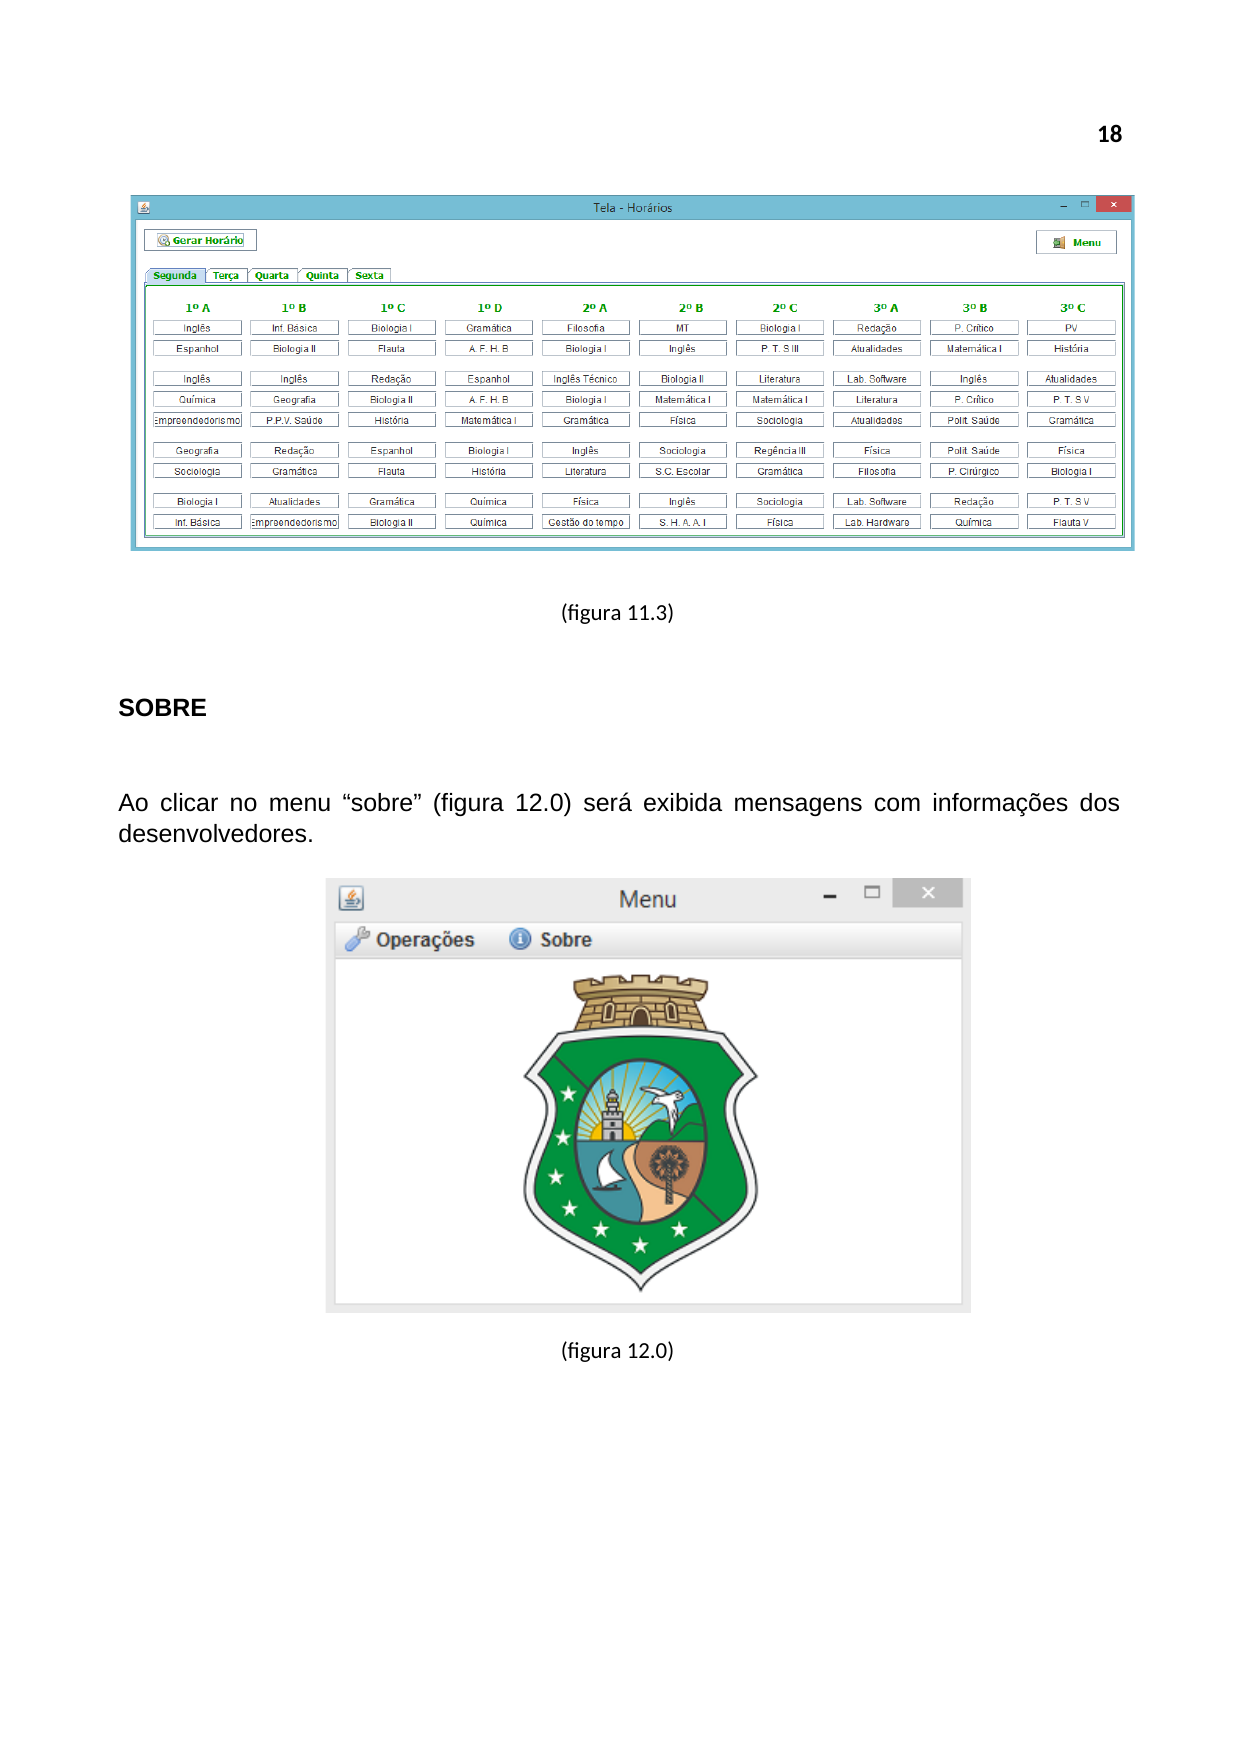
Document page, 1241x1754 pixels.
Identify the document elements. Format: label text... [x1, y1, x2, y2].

picture [130, 195, 1135, 551]
text Ao clicar no menu “sobre” (figura 12.0) será exibida mensagens com informações dos desenvolvedores. [118, 788, 1122, 848]
text (figura 11.3) [118, 598, 1122, 626]
text SOBRE [118, 693, 1122, 722]
text (figura 12.0) [118, 1336, 1122, 1364]
picture [325, 878, 971, 1313]
